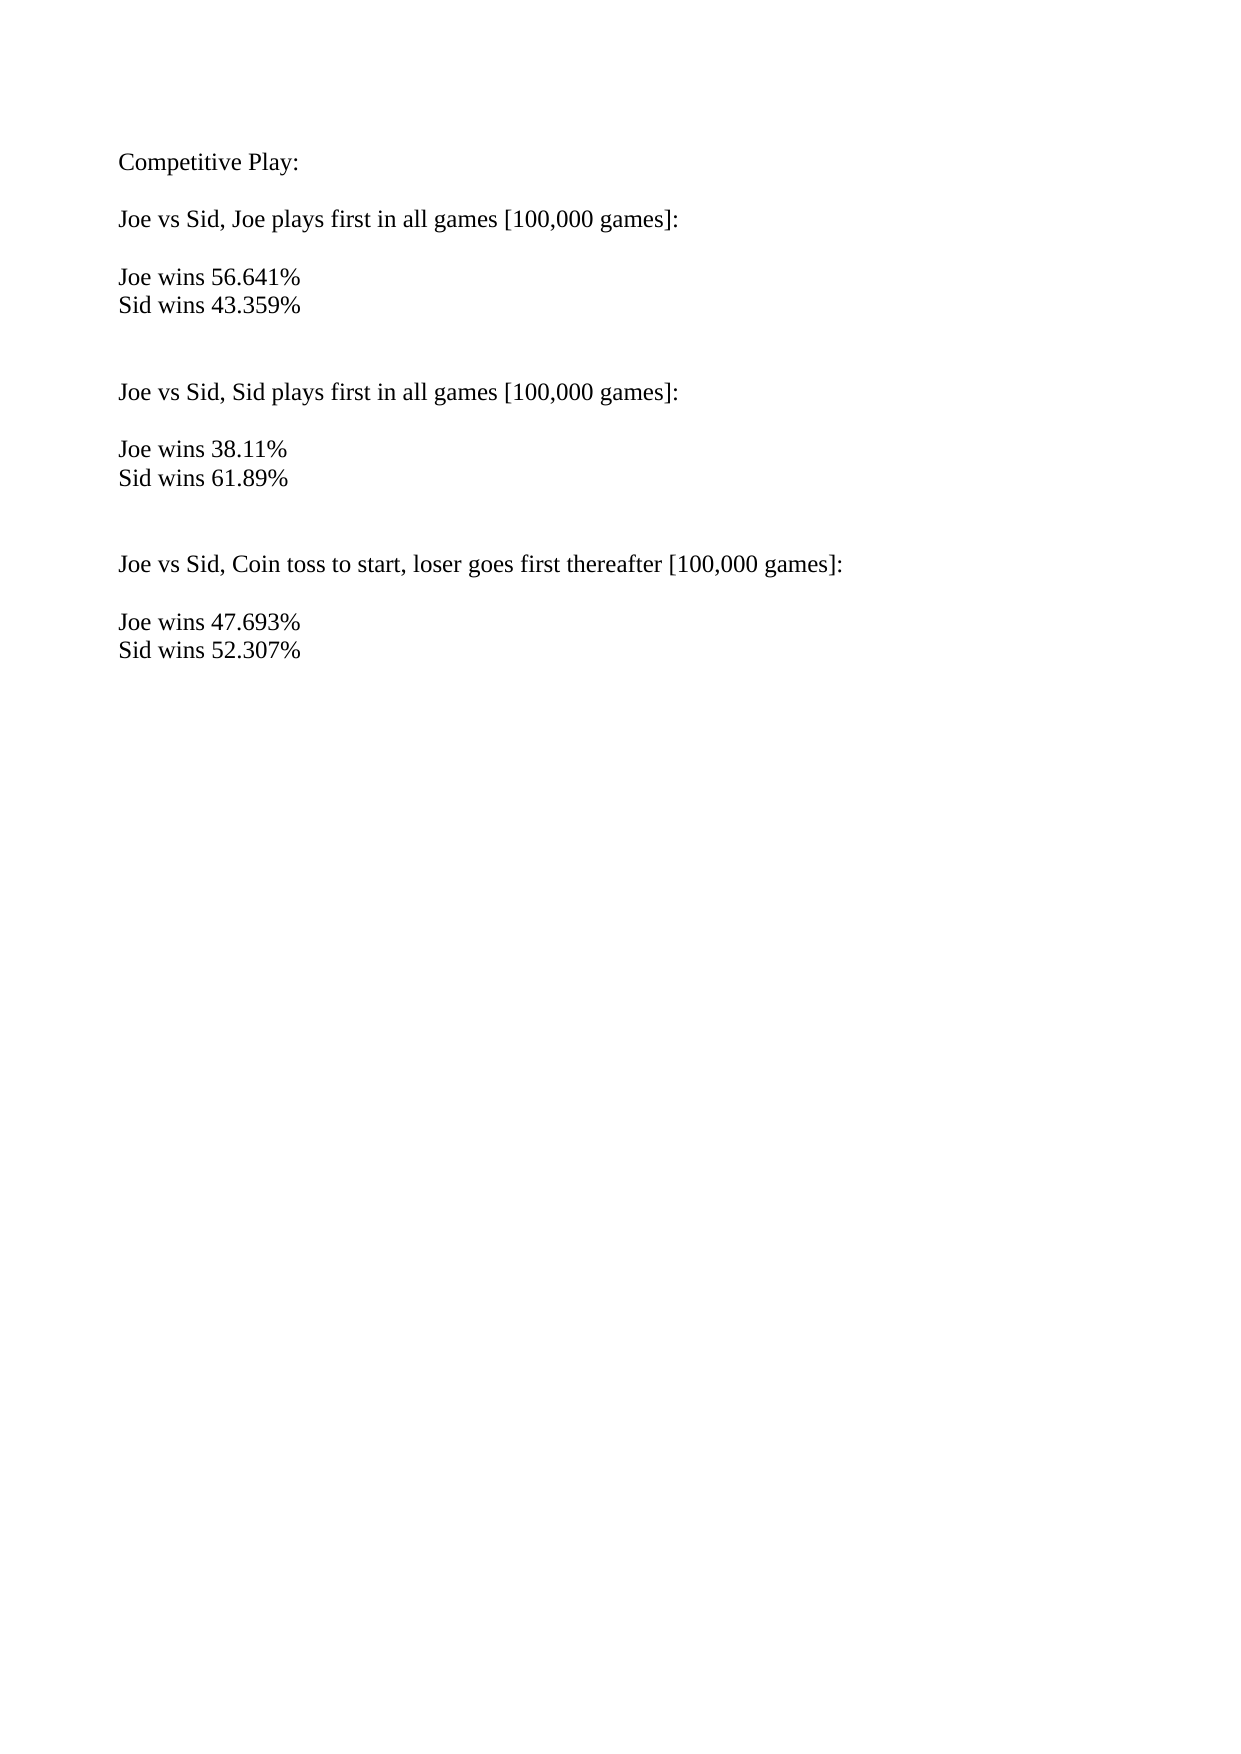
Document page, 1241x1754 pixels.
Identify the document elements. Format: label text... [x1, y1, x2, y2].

text Joe wins 47.693% [118, 607, 1122, 636]
text Joe vs Sid, Coin toss to start, loser goes first thereafter [100,000 games]: [118, 549, 1122, 578]
text Joe vs Sid, Joe plays first in all games [100,000 games]: [118, 204, 1122, 233]
text Sid wins 61.89% [118, 463, 1122, 492]
text Sid wins 52.307% [118, 636, 1122, 664]
text Competitive Play: [118, 147, 1122, 176]
text Joe wins 56.641% [118, 262, 1122, 291]
text Joe wins 38.11% [118, 434, 1122, 463]
text Sid wins 43.359% [118, 291, 1122, 319]
text Joe vs Sid, Sid plays first in all games [100,000 games]: [118, 377, 1122, 406]
